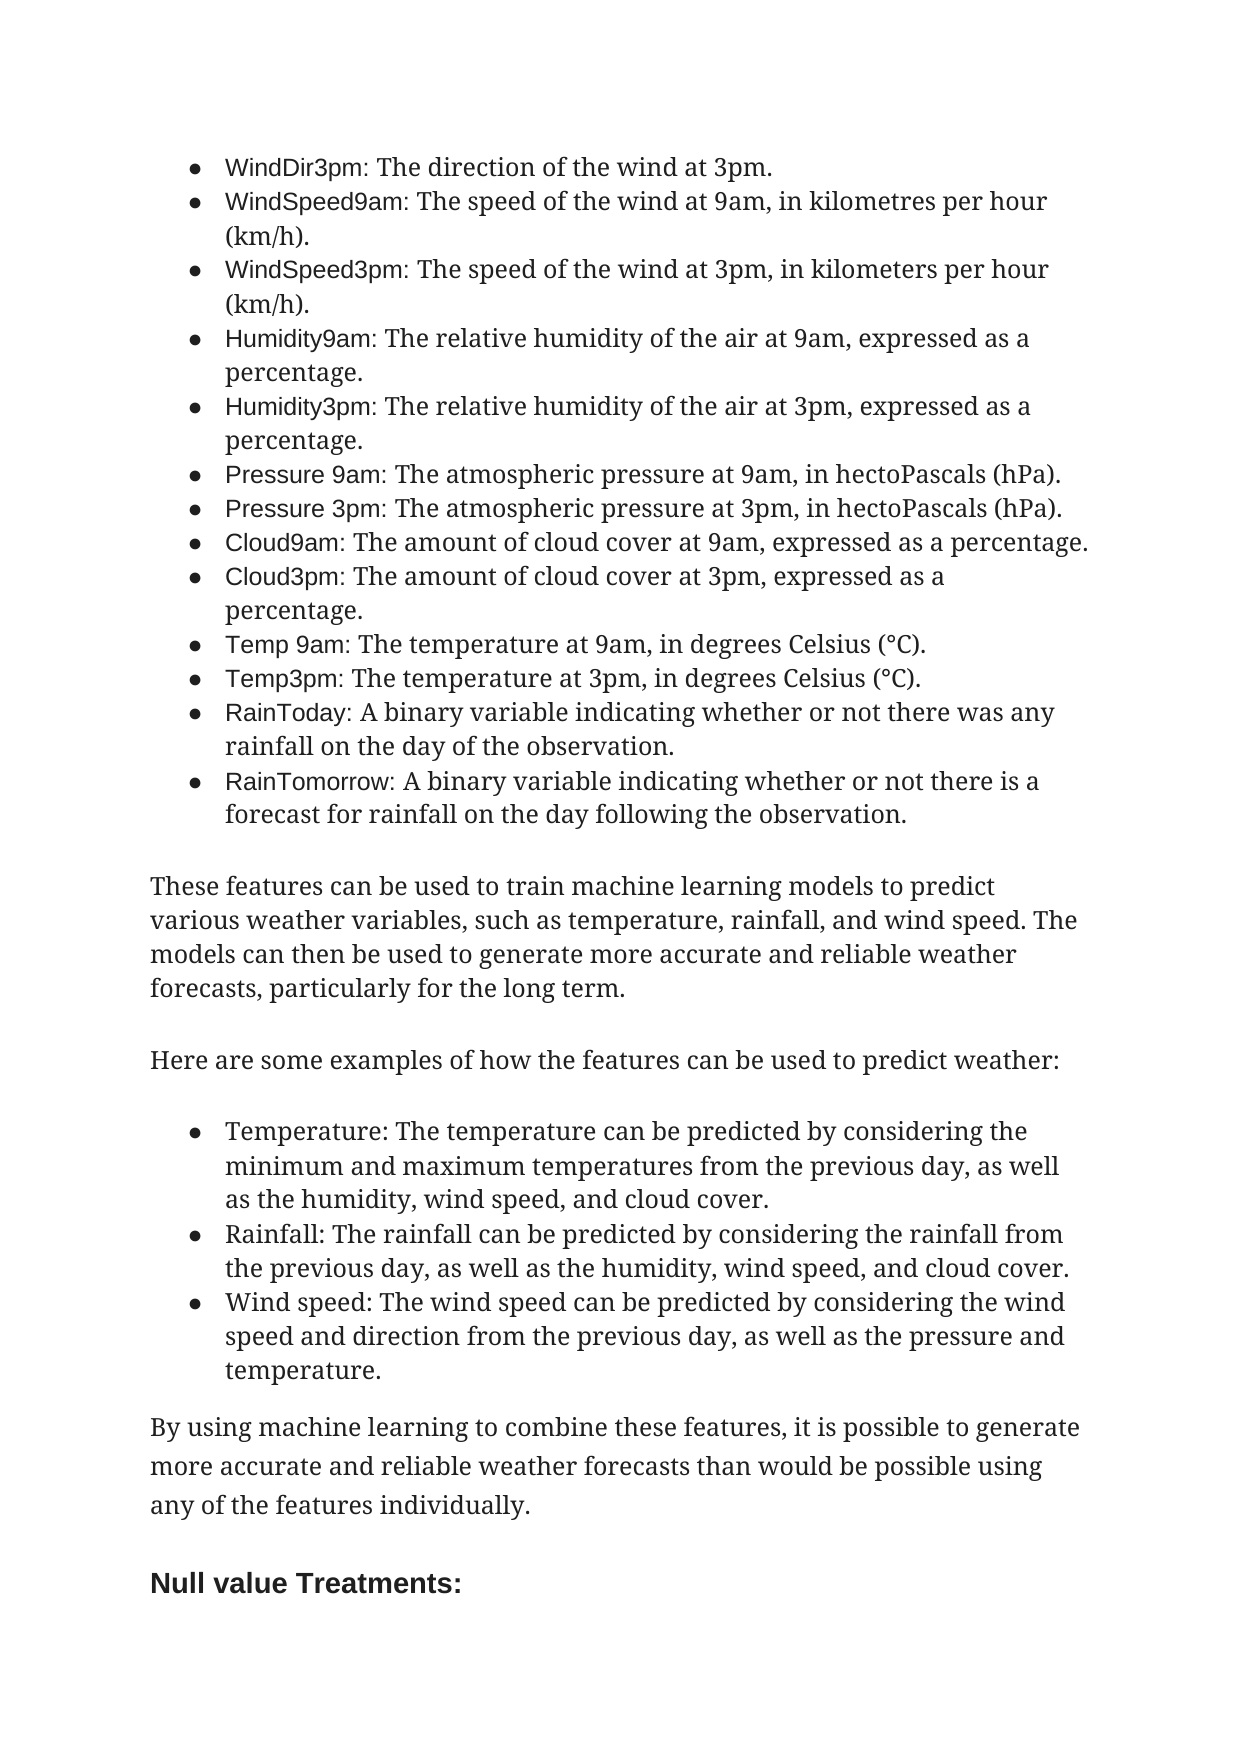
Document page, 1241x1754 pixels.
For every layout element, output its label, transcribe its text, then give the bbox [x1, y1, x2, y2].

list WindDir3pm: The direction of the wind at 3pm. [187, 150, 1090, 184]
text By using machine learning to combine these features, it is possible to generate more accurate and reliable weather forecasts than would be possible using any of the features individually. [150, 1409, 1090, 1522]
text Null value Treatments: [150, 1566, 1090, 1600]
list Temperature: The temperature can be predicted by considering the minimum and maximum temperatures from the previous day, as well as the humidity, wind speed, and cloud cover. [187, 1114, 1090, 1216]
list Humidity9am: The relative humidity of the air at 9am, expressed as a percentage. [187, 320, 1090, 388]
list WindSpeed9am: The speed of the wind at 9am, in kilometres per hour (km/h). [187, 184, 1090, 252]
list Pressure 9am: The atmospheric pressure at 9am, in hectoPascals (hPa). [187, 457, 1090, 491]
list Pressure 3pm: The atmospheric pressure at 3pm, in hectoPascals (hPa). [187, 491, 1090, 525]
list RainTomorrow: A binary variable indicating whether or not there is a forecast for rainfall on the day following the observation. [187, 763, 1090, 831]
list Cloud9am: The amount of cloud cover at 9am, expressed as a percentage. [187, 525, 1090, 559]
text Here are some examples of how the features can be used to predict weather: [150, 1042, 1090, 1077]
list WindSpeed3pm: The speed of the wind at 3pm, in kilometers per hour (km/h). [187, 252, 1090, 320]
list Cloud3pm: The amount of cloud cover at 3pm, expressed as a percentage. [187, 559, 1090, 627]
list Temp 9am: The temperature at 9am, in degrees Celsius (°C). [187, 627, 1090, 661]
list RainToday: A binary variable indicating whether or not there was any rainfall on the day of the observation. [187, 695, 1090, 763]
list Rainfall: The rainfall can be predicted by considering the rainfall from the previous day, as well as the humidity, wind speed, and cloud cover. [187, 1216, 1090, 1284]
list Wind speed: The wind speed can be predicted by considering the wind speed and direction from the previous day, as well as the pressure and temperature. [187, 1284, 1090, 1387]
list Temp3pm: The temperature at 3pm, in degrees Celsius (°C). [187, 661, 1090, 695]
text These features can be used to train machine learning models to predict various weather variables, such as temperature, rainfall, and wind speed. The models can then be used to generate more accurate and reliable weather forecasts, particularly for the long term. [150, 869, 1090, 1005]
list Humidity3pm: The relative humidity of the air at 3pm, expressed as a percentage. [187, 388, 1090, 457]
